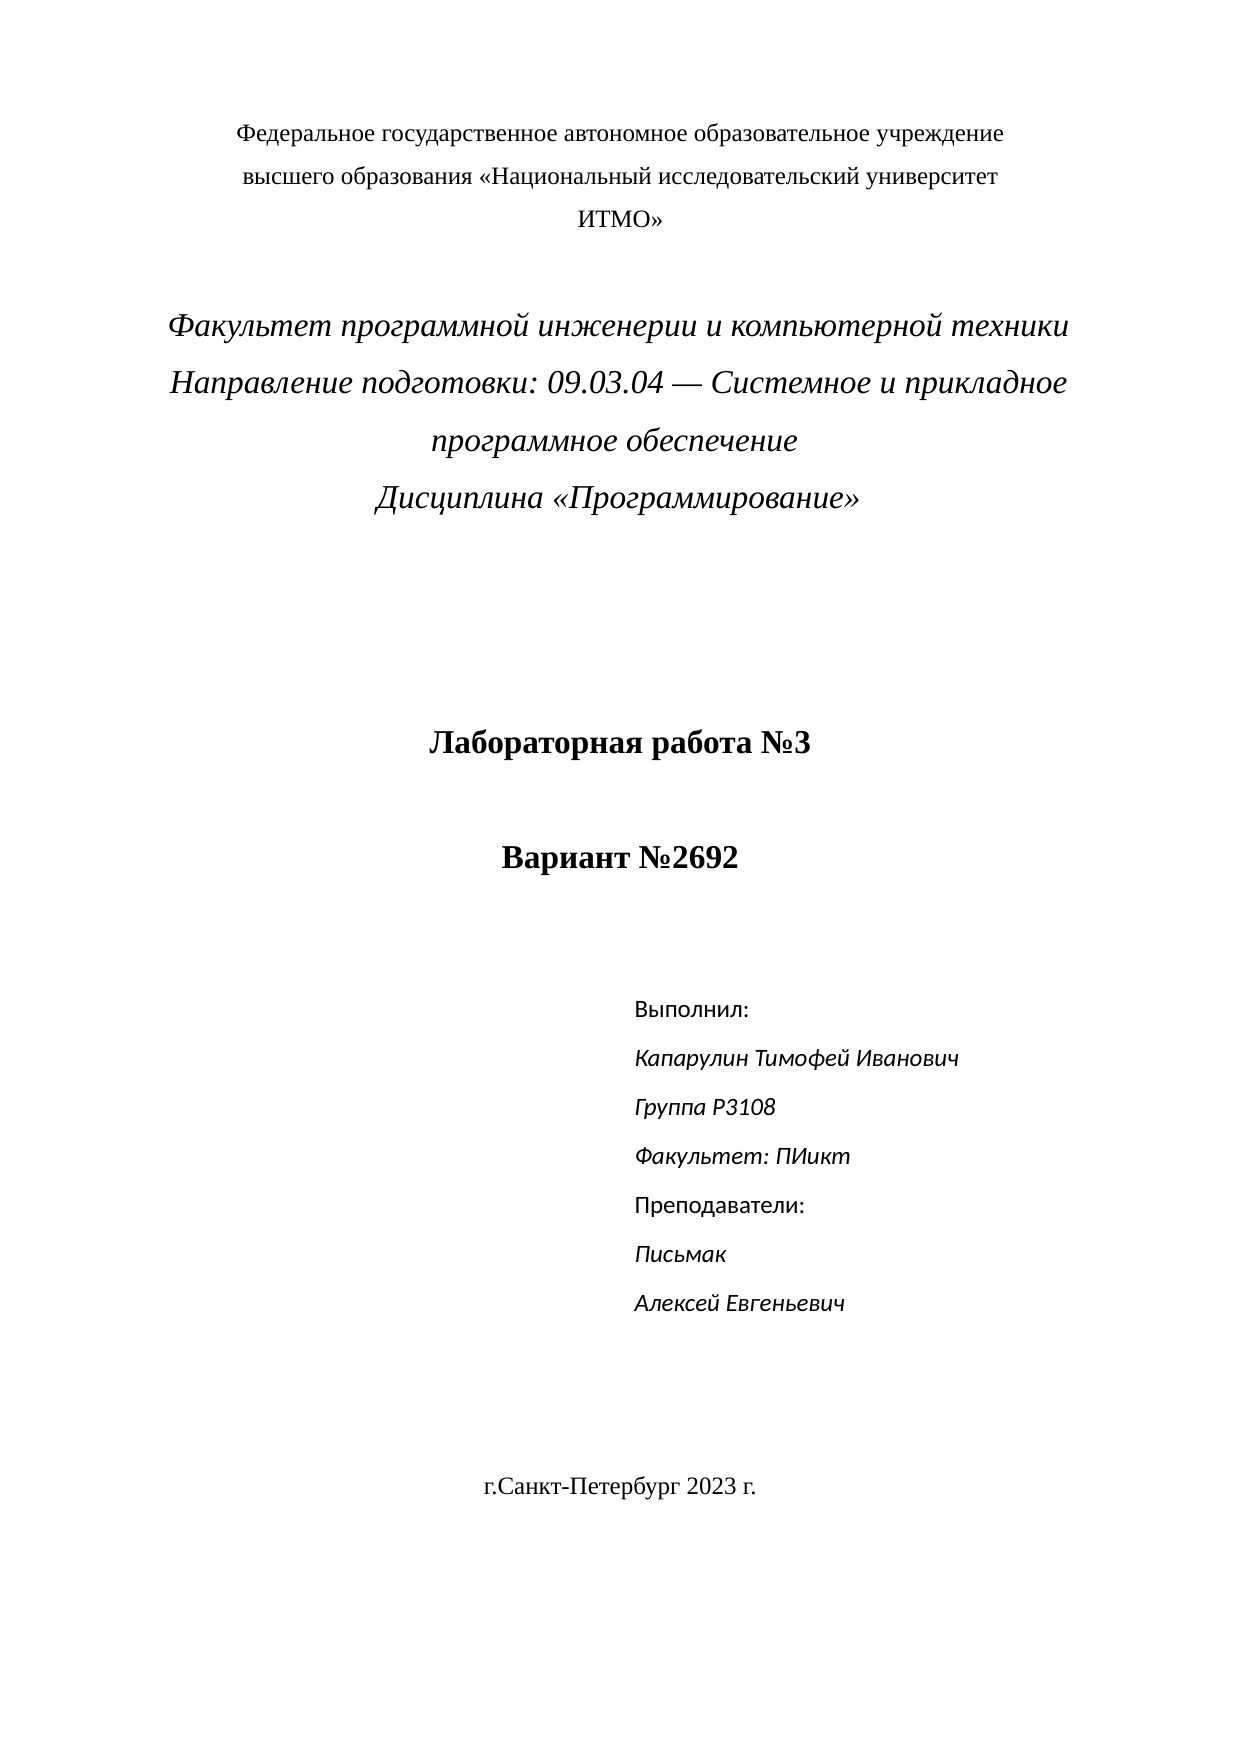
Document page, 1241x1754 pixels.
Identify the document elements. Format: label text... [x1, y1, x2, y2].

text высшего образования «Национальный исследовательский университет [118, 161, 1122, 190]
title Алексей Евгеньевич [634, 1287, 1078, 1318]
text Федеральное государственное автономное образовательное учреждение [118, 118, 1122, 147]
text Капарулин Тимофей Иванович [634, 1042, 1078, 1073]
title Выполнил: [634, 993, 1078, 1024]
title Преподаватели: [634, 1189, 1078, 1220]
text Лабораторная работа №3 [118, 722, 1122, 760]
text Факультет программной инженерии и компьютерной техники [118, 305, 1122, 343]
text Вариант №2692 [118, 837, 1122, 875]
text Дисциплина «Программирование» [118, 477, 1122, 516]
title Письмак [634, 1238, 1078, 1269]
text г.Санкт-Петербург 2023 г. [118, 1471, 1122, 1500]
text Направление подготовки: 09.03.04 — Системное и прикладное программное обеспечение [118, 362, 1122, 458]
text Группа Р3108 [634, 1091, 1078, 1122]
text Факультет: ПИикт [634, 1140, 1078, 1171]
text ИТМО» [118, 204, 1122, 233]
